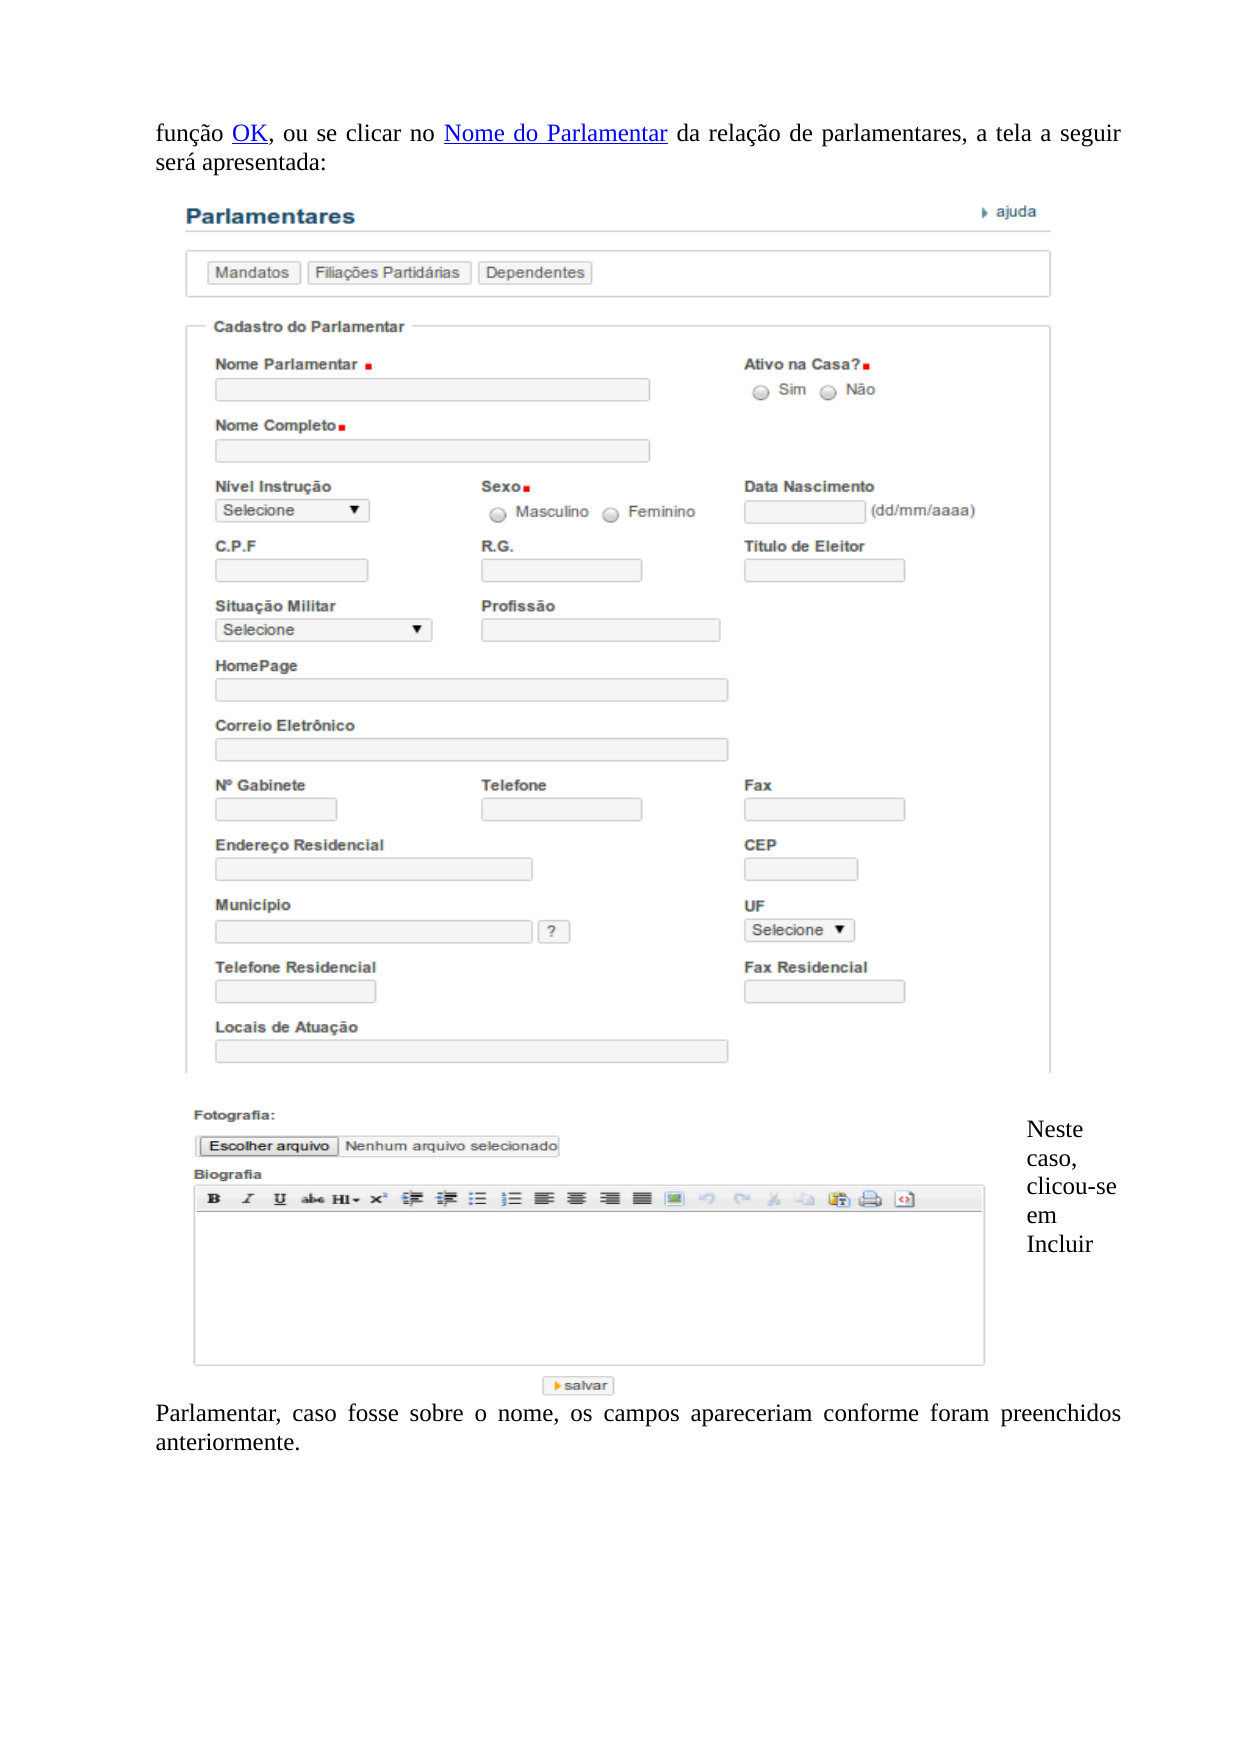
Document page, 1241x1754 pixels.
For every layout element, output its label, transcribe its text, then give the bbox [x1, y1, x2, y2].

text função OK, ou se clicar no Nome do Parlamentar da relação de parlamentares, a tela a seguir será apresentada: [155, 118, 1122, 176]
picture [186, 1106, 990, 1399]
picture [181, 203, 1059, 1073]
text Neste caso, clicou-se em Incluir Parlamentar, caso fosse sobre o nome, os campos apareceriam conforme foram preenchidos anteriormente. [155, 1114, 1122, 1456]
